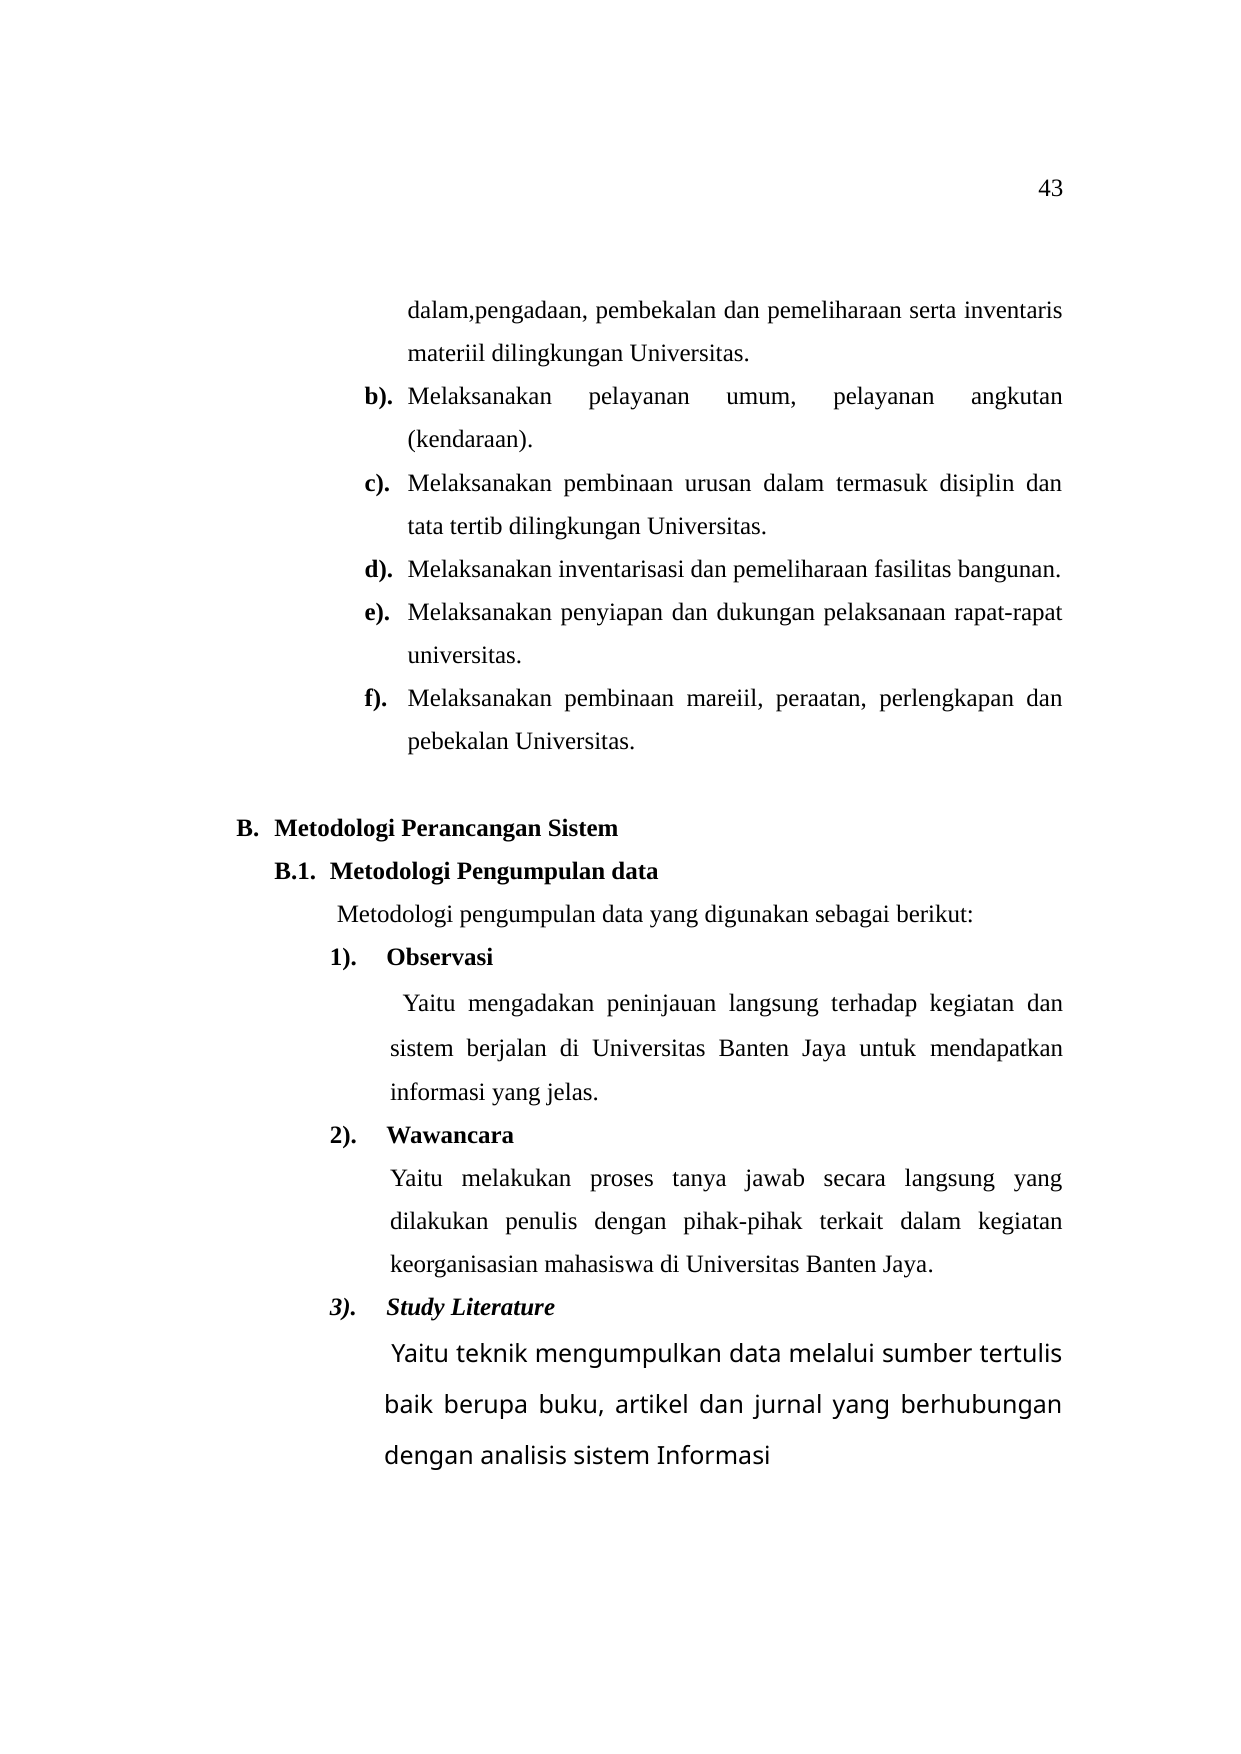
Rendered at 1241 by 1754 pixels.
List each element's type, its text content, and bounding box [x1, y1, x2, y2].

list Melaksanakan pembinaan urusan dalam termasuk disiplin dan tata tertib dilingkungan Universitas. [364, 468, 1063, 539]
list Observasi [311, 942, 1063, 971]
list Melaksanakan penyiapan dan dukungan pelaksanaan rapat-rapat universitas. [364, 597, 1063, 669]
list Metodologi Perancangan Sistem [236, 813, 1063, 841]
list Yaitu teknik mengumpulkan data melalui sumber tertulis baik berupa buku, artikel dan jurnal yang berhubungan dengan analisis sistem Informasi [384, 1335, 1063, 1472]
list Study Literature [311, 1292, 1063, 1321]
list Metodologi Pengumpulan data [274, 856, 1063, 884]
list Metodologi pengumpulan data yang digunakan sebagai berikut: [301, 899, 1063, 928]
list Yaitu mengadakan peninjauan langsung terhadap kegiatan dan sistem berjalan di Universitas Banten Jaya untuk mendapatkan informasi yang jelas. [390, 985, 1063, 1105]
list Melaksanakan pembinaan mareiil, peraatan, perlengkapan dan pebekalan Universitas. [364, 683, 1063, 755]
list Melaksanakan inventarisasi dan pemeliharaan fasilitas bangunan. [364, 554, 1063, 583]
list Wawancara [311, 1120, 1063, 1148]
list Yaitu melakukan proses tanya jawab secara langsung yang dilakukan penulis dengan pihak-pihak terkait dalam kegiatan keorganisasian mahasiswa di Universitas Banten Jaya. [390, 1163, 1063, 1278]
list dalam,pengadaan, pembekalan dan pemeliharaan serta inventaris materiil dilingkungan Universitas. [364, 295, 1063, 367]
list Melaksanakan pelayanan umum, pelayanan angkutan (kendaraan). [364, 381, 1063, 453]
